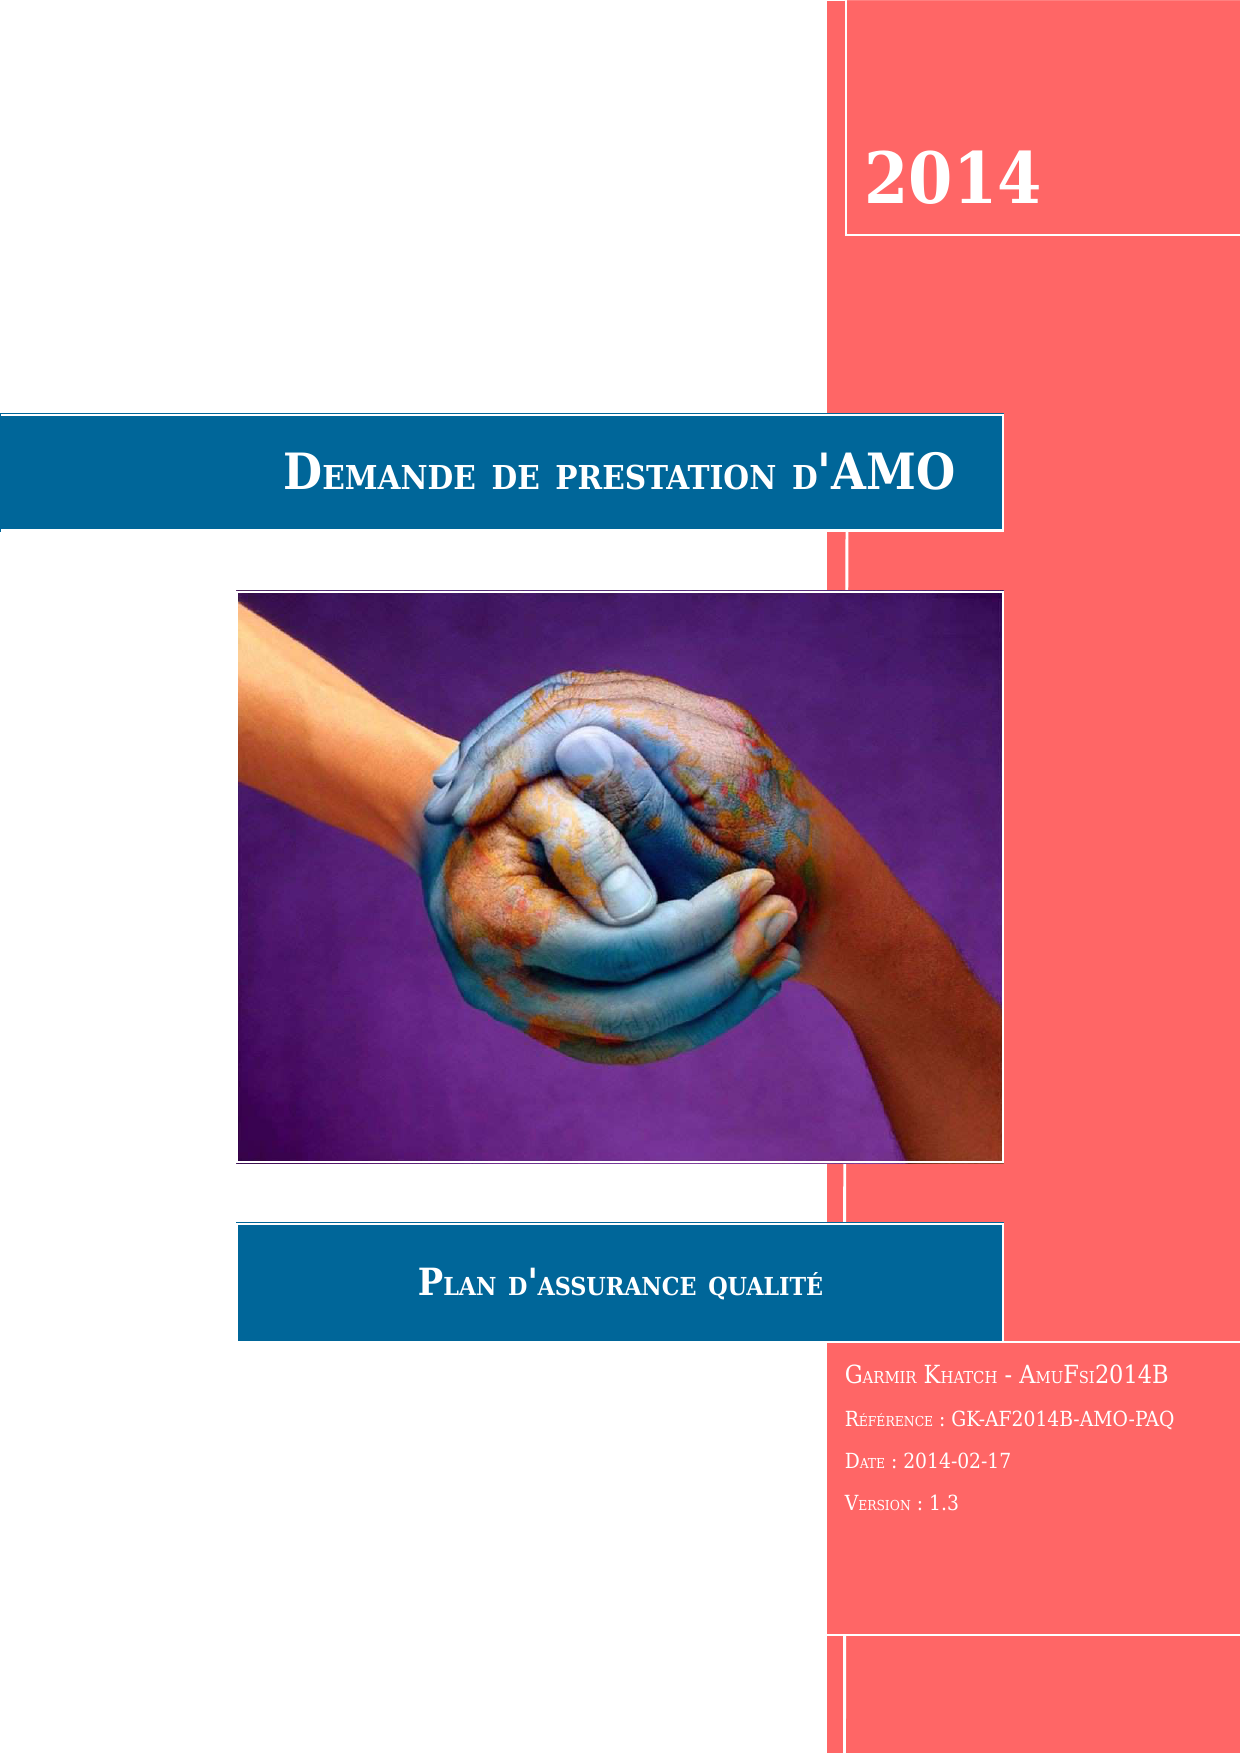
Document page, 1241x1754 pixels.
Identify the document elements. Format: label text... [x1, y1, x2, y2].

title Demande de prestation d'AMO [236, 442, 1002, 501]
text Version : 1.3 [844, 1491, 1222, 1515]
picture [238, 593, 1002, 1161]
title 2014 [864, 137, 1222, 220]
title Plan d'assurance qualité [238, 1260, 1002, 1304]
text Date : 2014-02-17 [844, 1449, 1222, 1473]
text Garmir Khatch - AmuFsi2014B [844, 1360, 1222, 1389]
text Référence : GK-AF2014B-AMO-PAQ [844, 1407, 1222, 1431]
